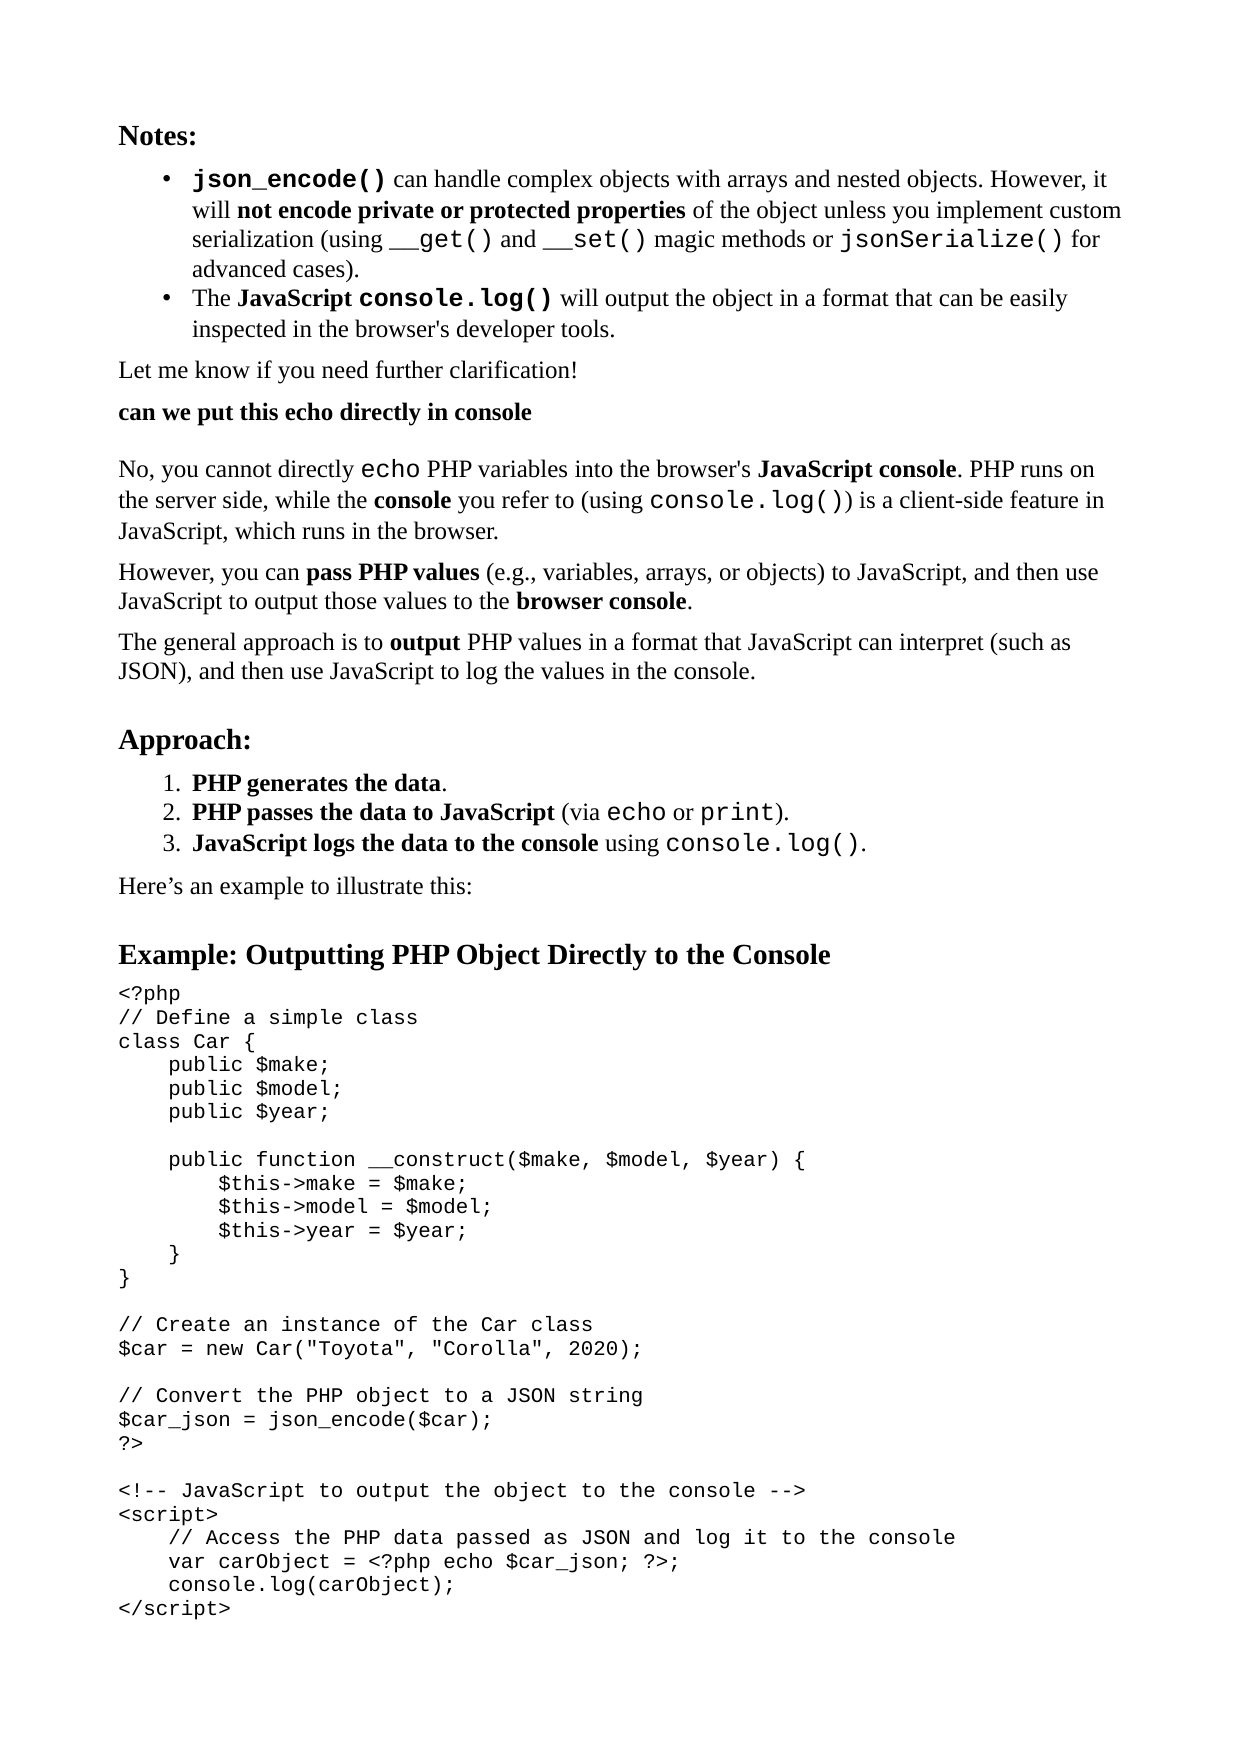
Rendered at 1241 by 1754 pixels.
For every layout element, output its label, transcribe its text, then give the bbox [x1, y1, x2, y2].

text $this->make = $make; [118, 1172, 1122, 1196]
text console.log(carObject); [118, 1574, 1122, 1598]
list PHP passes the data to JavaScript (via echo or print). [162, 797, 1122, 828]
text public function __construct($make, $model, $year) { [118, 1149, 1122, 1172]
text Let me know if you need further clarification! [118, 355, 1122, 384]
subtitle Approach: [118, 722, 1122, 756]
list The JavaScript console.log() will output the object in a format that can be easily inspected in the browser's developer tools. [162, 283, 1122, 343]
subtitle Example: Outputting PHP Object Directly to the Console [118, 937, 1122, 971]
text // Create an instance of the Car class [118, 1314, 1122, 1338]
list json_encode() can handle complex objects with arrays and nested objects. However, it will not encode private or protected properties of the object unless you implement custom serialization (using __get() and __set() magic methods or jsonSerialize() for advanced cases). [162, 164, 1122, 283]
text No, you cannot directly echo PHP variables into the browser's JavaScript console. PHP runs on the server side, while the console you refer to (using console.log()) is a client-side feature in JavaScript, which runs in the browser. [118, 454, 1122, 544]
text public $year; [118, 1102, 1122, 1125]
text } [118, 1267, 1122, 1291]
text However, you can pass PHP values (e.g., variables, arrays, or objects) to JavaScript, and then use JavaScript to output those values to the browser console. [118, 557, 1122, 614]
text var carObject = <?php echo $car_json; ?>; [118, 1551, 1122, 1574]
text The general approach is to output PHP values in a format that JavaScript can interpret (such as JSON), and then use JavaScript to log the values in the console. [118, 627, 1122, 684]
text // Access the PHP data passed as JSON and log it to the console [118, 1527, 1122, 1551]
text // Define a simple class [118, 1007, 1122, 1031]
text class Car { [118, 1031, 1122, 1054]
text Here’s an example to illustrate this: [118, 871, 1122, 900]
text ?> [118, 1433, 1122, 1456]
text <script> [118, 1503, 1122, 1527]
text $car_json = json_encode($car); [118, 1409, 1122, 1433]
text can we put this echo directly in console [118, 397, 1122, 425]
text </script> [118, 1598, 1122, 1622]
list PHP generates the data. [162, 768, 1122, 797]
subtitle Notes: [118, 118, 1122, 152]
text $this->year = $year; [118, 1220, 1122, 1243]
text $car = new Car("Toyota", "Corolla", 2020); [118, 1338, 1122, 1362]
text <?php [118, 983, 1122, 1007]
text $this->model = $model; [118, 1196, 1122, 1220]
text public $make; [118, 1054, 1122, 1078]
list JavaScript logs the data to the console using console.log(). [162, 828, 1122, 858]
text } [118, 1243, 1122, 1267]
text // Convert the PHP object to a JSON string [118, 1385, 1122, 1409]
text <!-- JavaScript to output the object to the console --> [118, 1480, 1122, 1503]
text public $model; [118, 1078, 1122, 1102]
